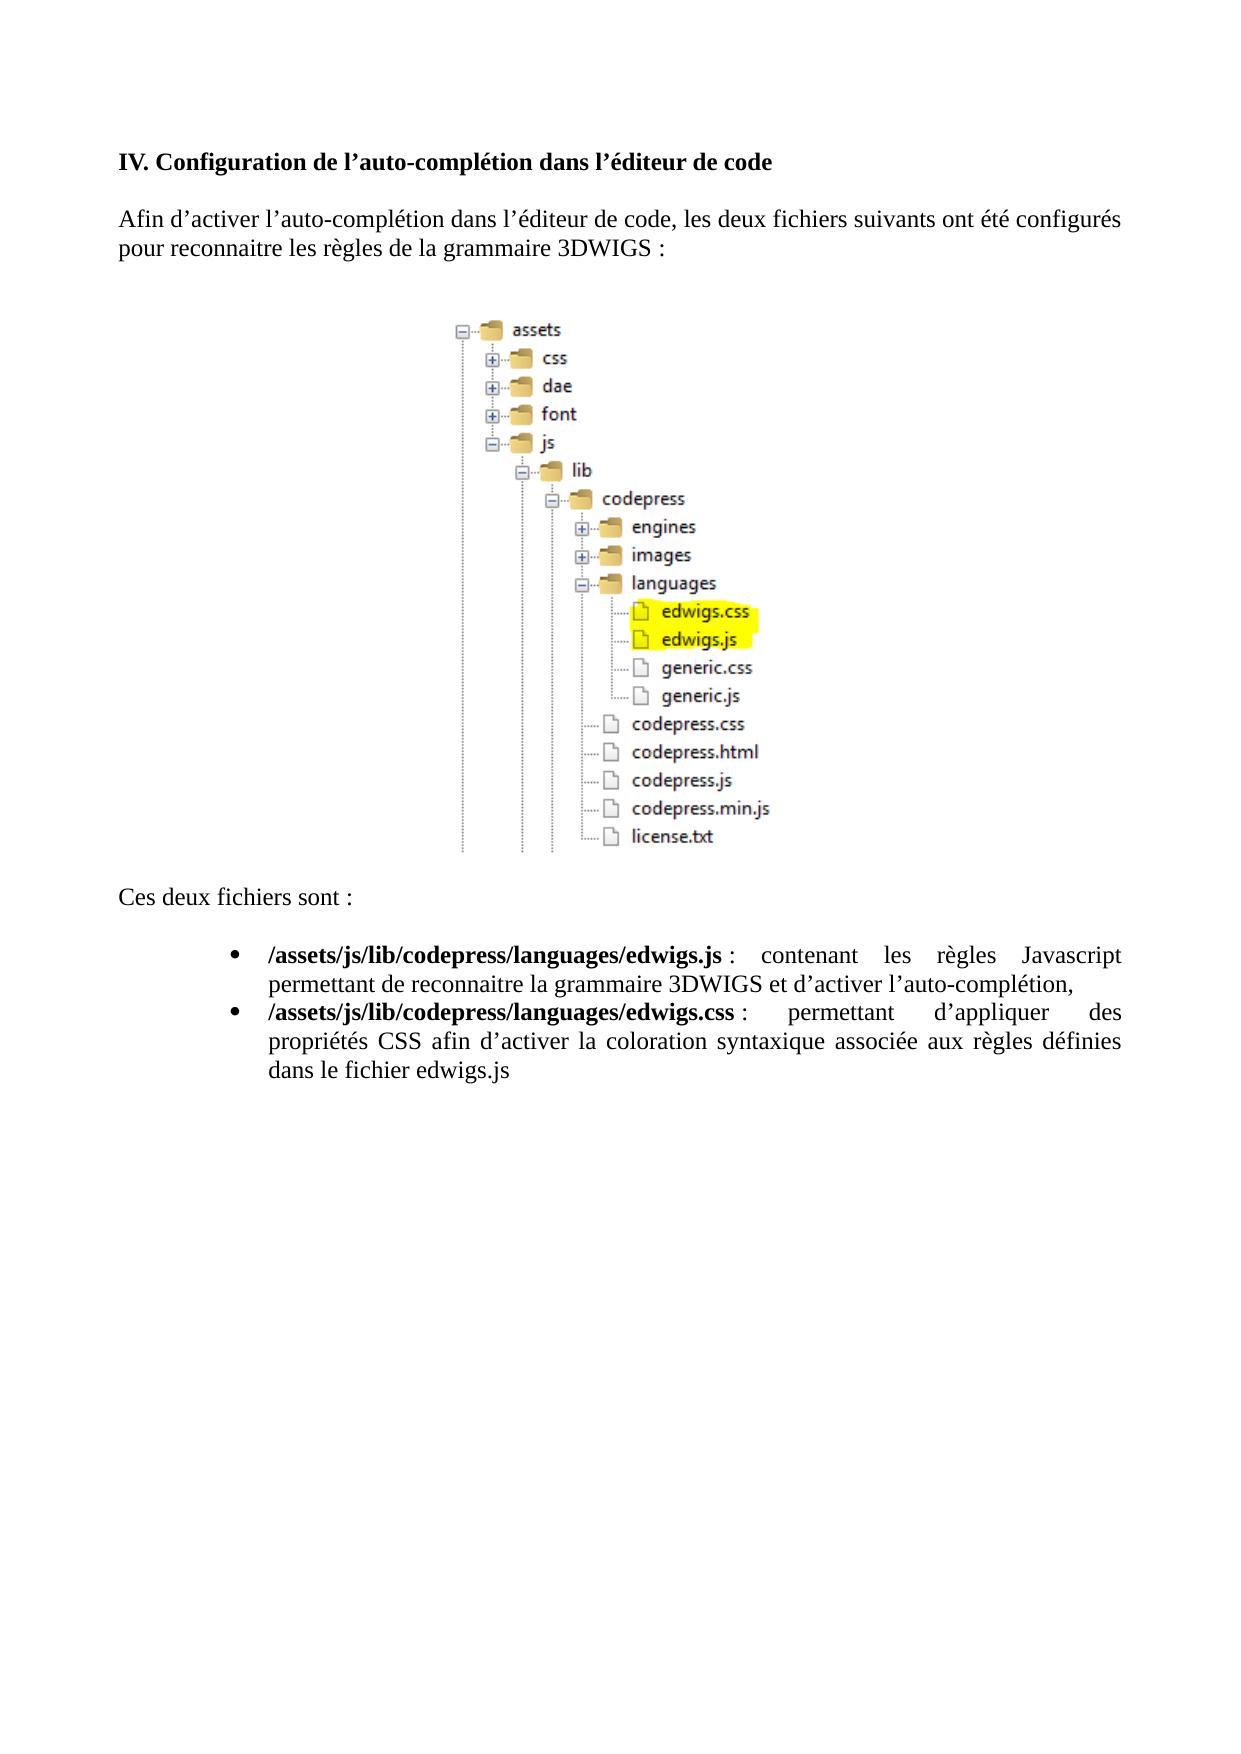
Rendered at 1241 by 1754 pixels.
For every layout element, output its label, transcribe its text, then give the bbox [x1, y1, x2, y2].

text Ces deux fichiers sont : [118, 882, 1122, 911]
picture [446, 319, 795, 854]
list /assets/js/lib/codepress/languages/edwigs.css : permettant d’appliquer des propriétés CSS afin d’activer la coloration syntaxique associée aux règles définies dans le fichier edwigs.js [231, 997, 1122, 1084]
subtitle IV. Configuration de l’auto-complétion dans l’éditeur de code [118, 147, 1122, 176]
subtitle Afin d’activer l’auto-complétion dans l’éditeur de code, les deux fichiers suivants ont été configurés pour reconnaitre les règles de la grammaire 3DWIGS : [118, 204, 1122, 262]
list /assets/js/lib/codepress/languages/edwigs.js : contenant les règles Javascript permettant de reconnaitre la grammaire 3DWIGS et d’activer l’auto-complétion, [231, 940, 1122, 997]
